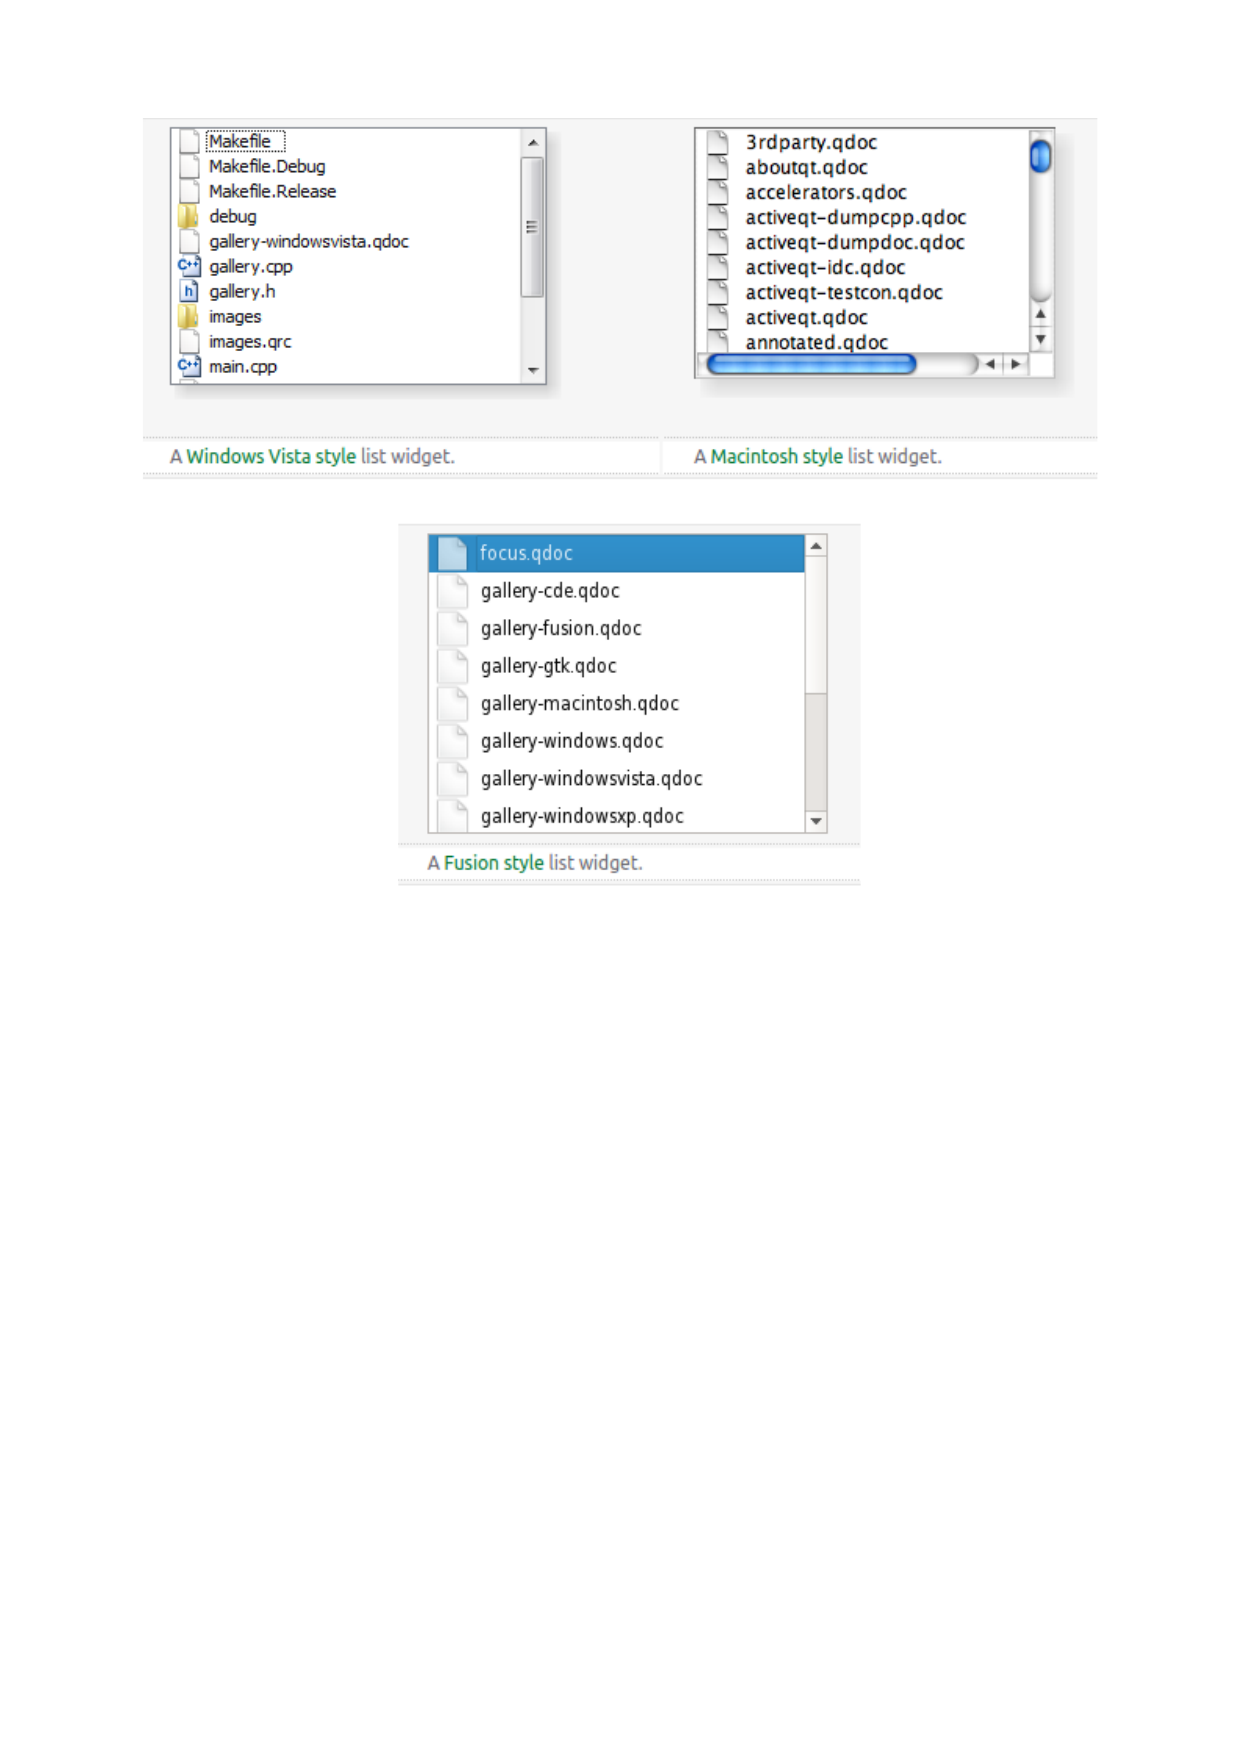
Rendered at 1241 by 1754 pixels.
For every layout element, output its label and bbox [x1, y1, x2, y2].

picture [142, 118, 1098, 498]
picture [398, 507, 861, 892]
